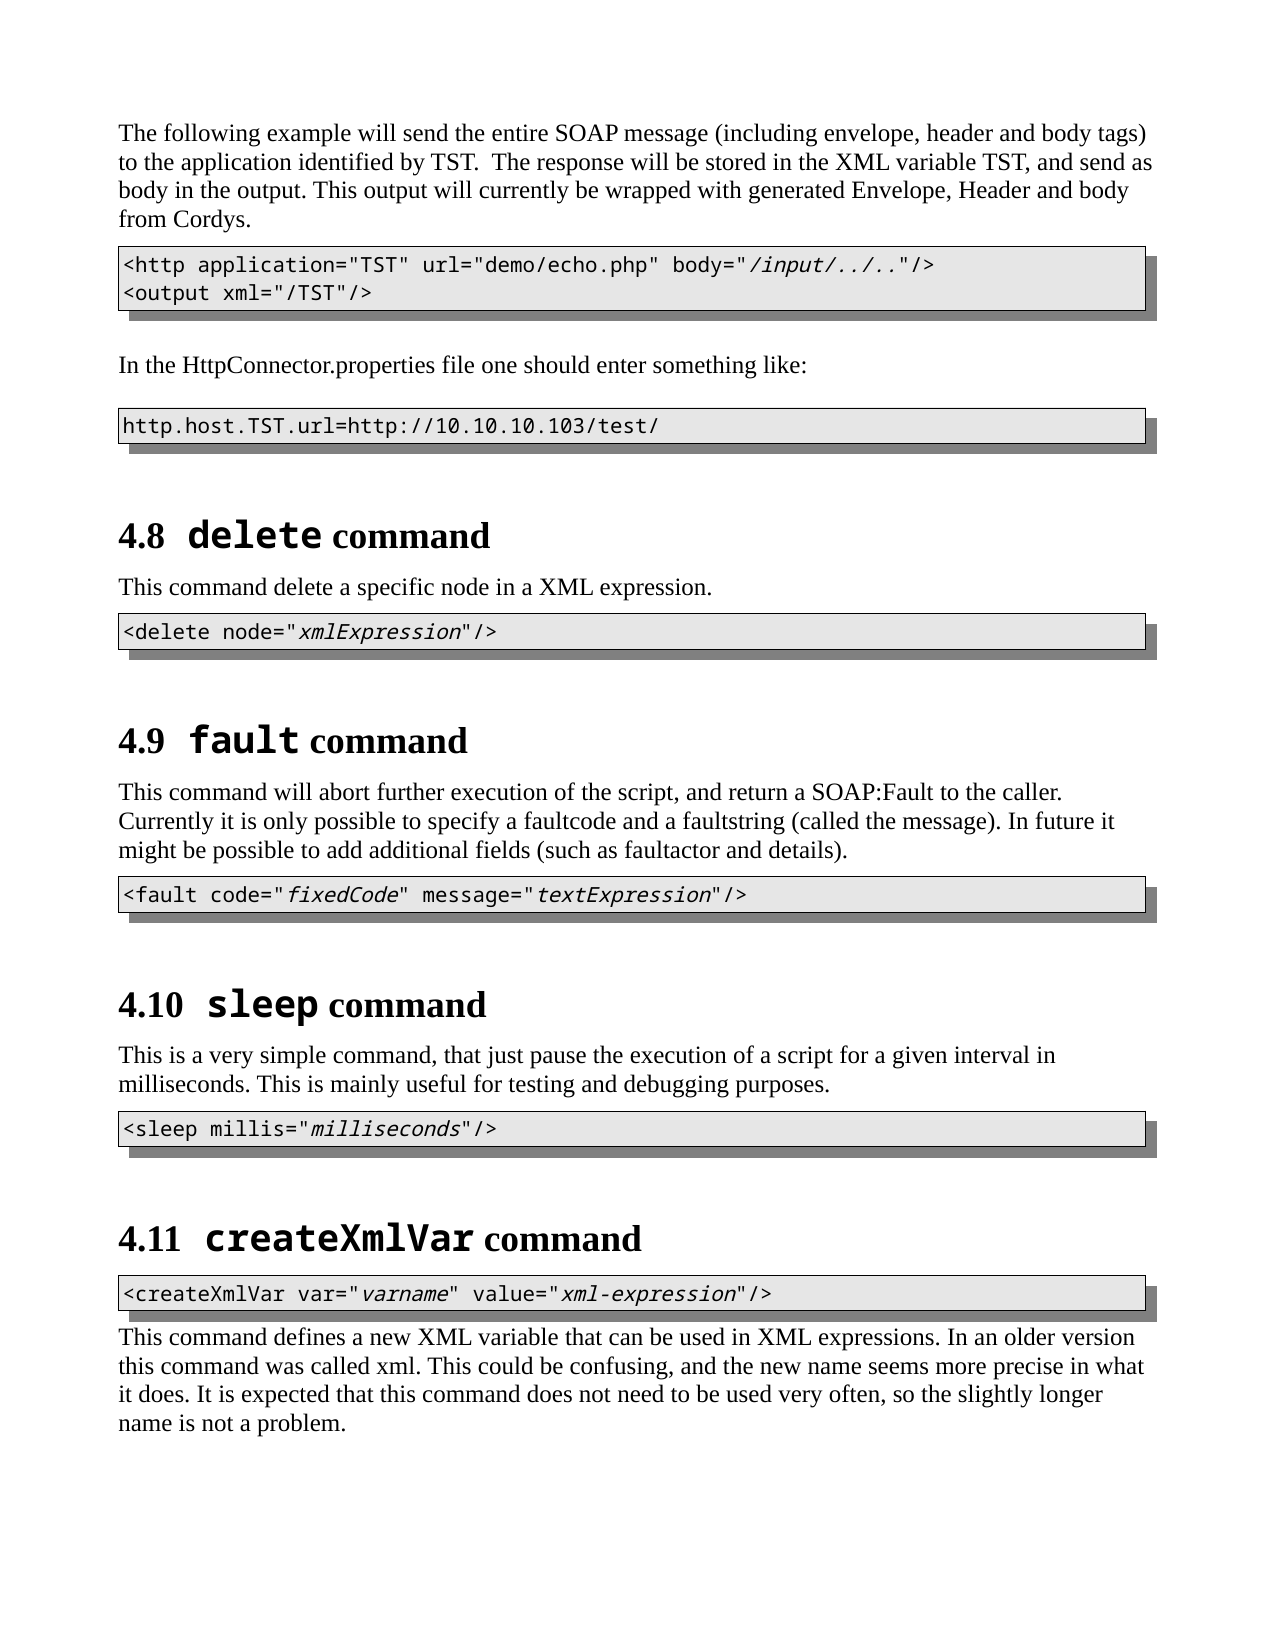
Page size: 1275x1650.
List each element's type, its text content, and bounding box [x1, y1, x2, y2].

text This command defines a new XML variable that can be used in XML expressions. In an older version this command was called xml. This could be confusing, and the new name seems more precise in what it does. It is expected that this command does not need to be used very often, so the slightly longer name is not a problem. [118, 1322, 1157, 1437]
text <http application="TST" url="demo/echo.php" body="/input/../.."/> [119, 247, 1145, 274]
text <createXmlVar var="varname" value="xml-expression"/> [119, 1276, 1145, 1310]
text <fault code="fixedCode" message="textExpression"/> [119, 877, 1145, 912]
text <output xml="/TST"/> [119, 274, 1145, 310]
text In the HttpConnector.properties file one should enter something like: [118, 350, 1157, 379]
text The following example will send the entire SOAP message (including envelope, header and body tags) to the application identified by TST. The response will be stored in the XML variable TST, and send as body in the output. This output will currently be wrapped with generated Envelope, Header and body from Cordys. [118, 118, 1157, 233]
subtitle createXmlVar command [118, 1211, 1157, 1262]
text This command will abort further execution of the script, and return a SOAP:Fault to the caller. Currently it is only possible to specify a faultcode and a faultstring (called the message). In future it might be possible to add additional fields (such as faultactor and details). [118, 777, 1157, 864]
text <delete node="xmlExpression"/> [119, 614, 1145, 649]
subtitle delete command [118, 508, 1157, 559]
subtitle fault command [118, 714, 1157, 765]
subtitle sleep command [118, 977, 1157, 1028]
text <sleep millis="milliseconds"/> [119, 1112, 1145, 1146]
text This is a very simple command, that just pause the execution of a script for a given interval in milliseconds. This is mainly useful for testing and debugging purposes. [118, 1041, 1157, 1098]
text http.host.TST.url=http://10.10.10.103/test/ [119, 409, 1145, 443]
text This command delete a specific node in a XML expression. [118, 572, 1157, 601]
